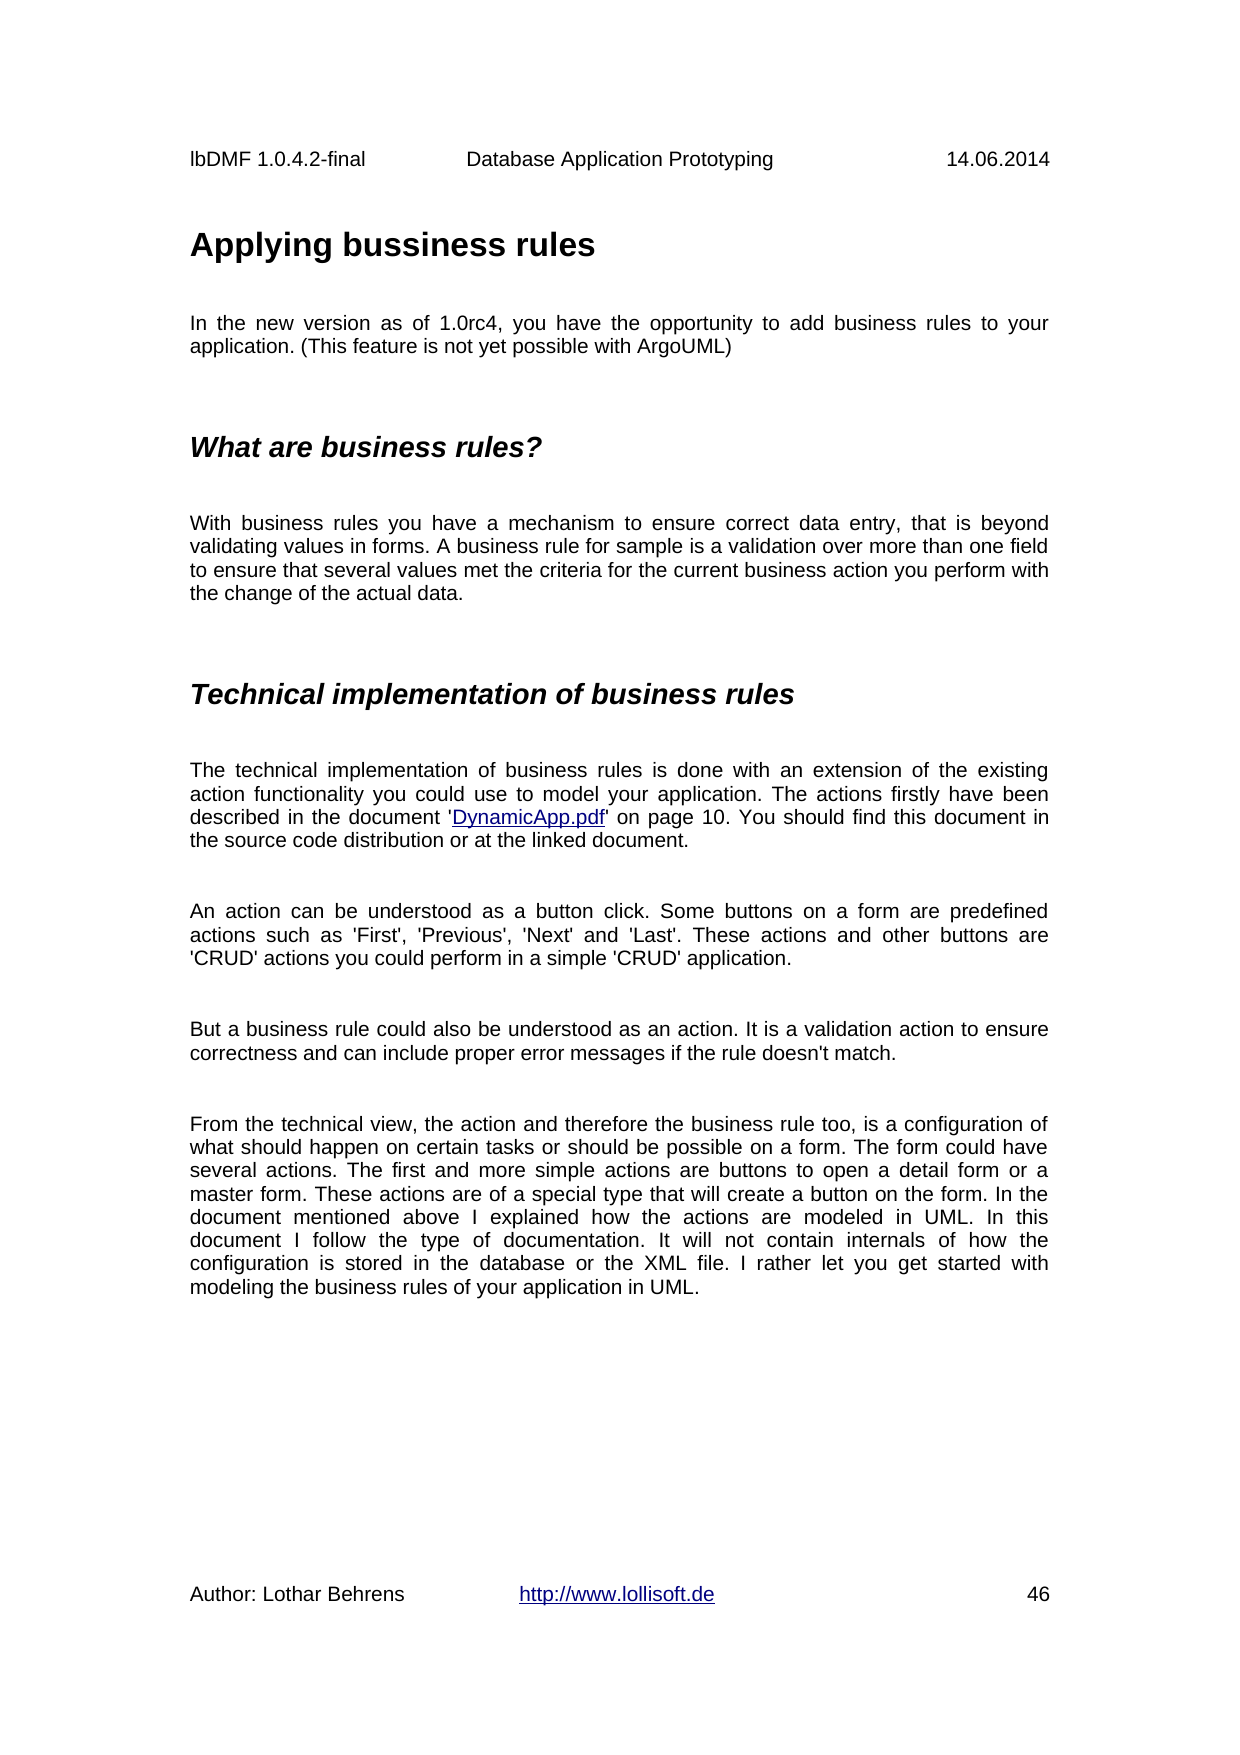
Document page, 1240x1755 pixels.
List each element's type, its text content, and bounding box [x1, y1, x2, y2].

subtitle Applying bussiness rules [189, 226, 1050, 263]
subtitle What are business rules? [189, 431, 1050, 464]
text An action can be understood as a button click. Some buttons on a form are predefined actions such as 'First', 'Previous', 'Next' and 'Last'. These actions and other buttons are 'CRUD' actions you could perform in a simple 'CRUD' application. [189, 900, 1050, 970]
text But a business rule could also be understood as an action. It is a validation action to ensure correctness and can include proper error messages if the rule doesn't match. [189, 1018, 1050, 1064]
text The technical implementation of business rules is done with an extension of the existing action functionality you could use to model your application. The actions firstly have been described in the document 'DynamicApp.pdf' on page 10. You should find this document in the source code distribution or at the linked document. [189, 759, 1050, 852]
subtitle Technical implementation of business rules [189, 678, 1050, 711]
text From the technical view, the action and therefore the business rule too, is a configuration of what should happen on certain tasks or should be possible on a form. The form could have several actions. The first and more simple actions are buttons to open a detail form or a master form. These actions are of a special type that will create a button on the form. In the document mentioned above I explained how the actions are modeled in UML. In this document I follow the type of documentation. It will not contain internals of how the configuration is stored in the database or the XML file. I rather let you get started with modeling the business rules of your application in UML. [189, 1113, 1050, 1298]
text In the new version as of 1.0rc4, you have the opportunity to add business rules to your application. (This feature is not yet possible with ArgoUML) [189, 311, 1050, 358]
text With business rules you have a mechanism to ensure correct data entry, that is beyond validating values in forms. A business rule for sample is a validation over more than one field to ensure that several values met the criteria for the current business action you perform with the change of the actual data. [189, 512, 1050, 605]
